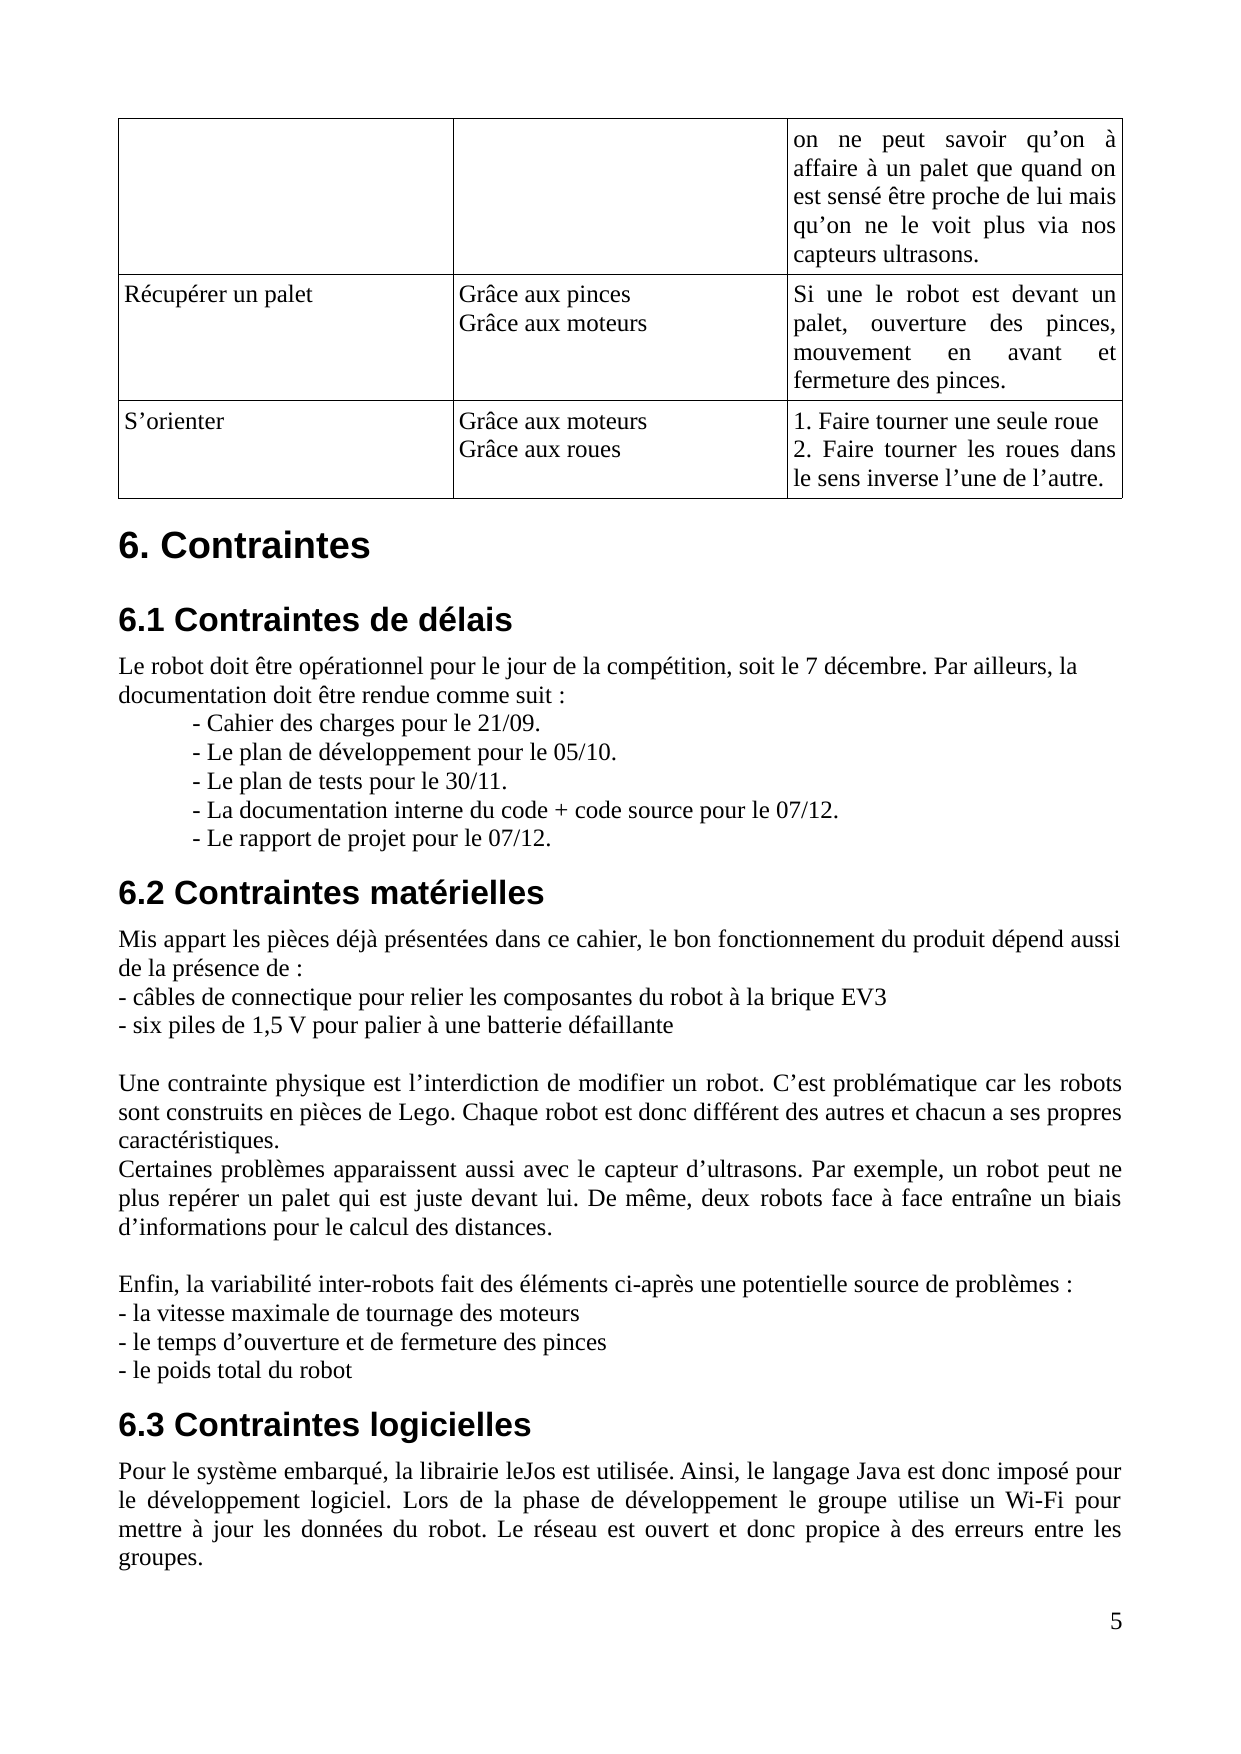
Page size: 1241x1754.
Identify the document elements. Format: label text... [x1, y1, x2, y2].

table_cell Récupérer un palet [119, 275, 453, 400]
text Pour le système embarqué, la librairie leJos est utilisée. Ainsi, le langage Java est donc imposé pour le développement logiciel. Lors de la phase de développement le groupe utilise un Wi-Fi pour mettre à jour les données du robot. Le réseau est ouvert et donc propice à des erreurs entre les groupes. [118, 1456, 1122, 1571]
subtitle 6.3 Contraintes logicielles [118, 1405, 1122, 1444]
text - câbles de connectique pour relier les composantes du robot à la brique EV3 [118, 982, 1122, 1011]
text Certaines problèmes apparaissent aussi avec le capteur d’ultrasons. Par exemple, un robot peut ne plus repérer un palet qui est juste devant lui. De même, deux robots face à face entraîne un biais d’informations pour le calcul des distances. [118, 1154, 1122, 1241]
text - six piles de 1,5 V pour palier à une batterie défaillante [118, 1011, 1122, 1039]
text Une contrainte physique est l’interdiction de modifier un robot. C’est problématique car les robots sont construits en pièces de Lego. Chaque robot est donc différent des autres et chacun a ses propres caractéristiques. [118, 1068, 1122, 1154]
table_cell S’orienter [119, 401, 453, 498]
table_cell Si une le robot est devant un palet, ouverture des pinces, mouvement en avant et fermeture des pinces. [788, 275, 1122, 400]
table_cell [454, 119, 787, 273]
text - la vitesse maximale de tournage des moteurs - le temps d’ouverture et de fermeture des pinces - le poids total du robot [118, 1298, 1122, 1384]
subtitle 6. Contraintes [118, 523, 1122, 567]
table_cell on ne peut savoir qu’on à affaire à un palet que quand on est sensé être proche de lui mais qu’on ne le voit plus via nos capteurs ultrasons. [788, 119, 1122, 273]
table_cell [119, 119, 453, 273]
subtitle 6.2 Contraintes matérielles [118, 873, 1122, 912]
table_cell 1. Faire tourner une seule roue 2. Faire tourner les roues dans le sens inverse l’une de l’autre. [788, 401, 1122, 498]
text Enfin, la variabilité inter-robots fait des éléments ci-après une potentielle source de problèmes : [118, 1269, 1122, 1298]
text - Cahier des charges pour le 21/09. - Le plan de développement pour le 05/10. - Le plan de tests pour le 30/11. - La documentation interne du code + code source pour le 07/12. - Le rapport de projet pour le 07/12. [118, 708, 1122, 852]
text Le robot doit être opérationnel pour le jour de la compétition, soit le 7 décembre. Par ailleurs, la documentation doit être rendue comme suit : [118, 651, 1122, 708]
subtitle 6.1 Contraintes de délais [118, 600, 1122, 638]
text Mis appart les pièces déjà présentées dans ce cahier, le bon fonctionnement du produit dépend aussi de la présence de : [118, 924, 1122, 982]
table_cell Grâce aux moteurs Grâce aux roues [454, 401, 787, 498]
table_cell Grâce aux pinces Grâce aux moteurs [454, 275, 787, 400]
